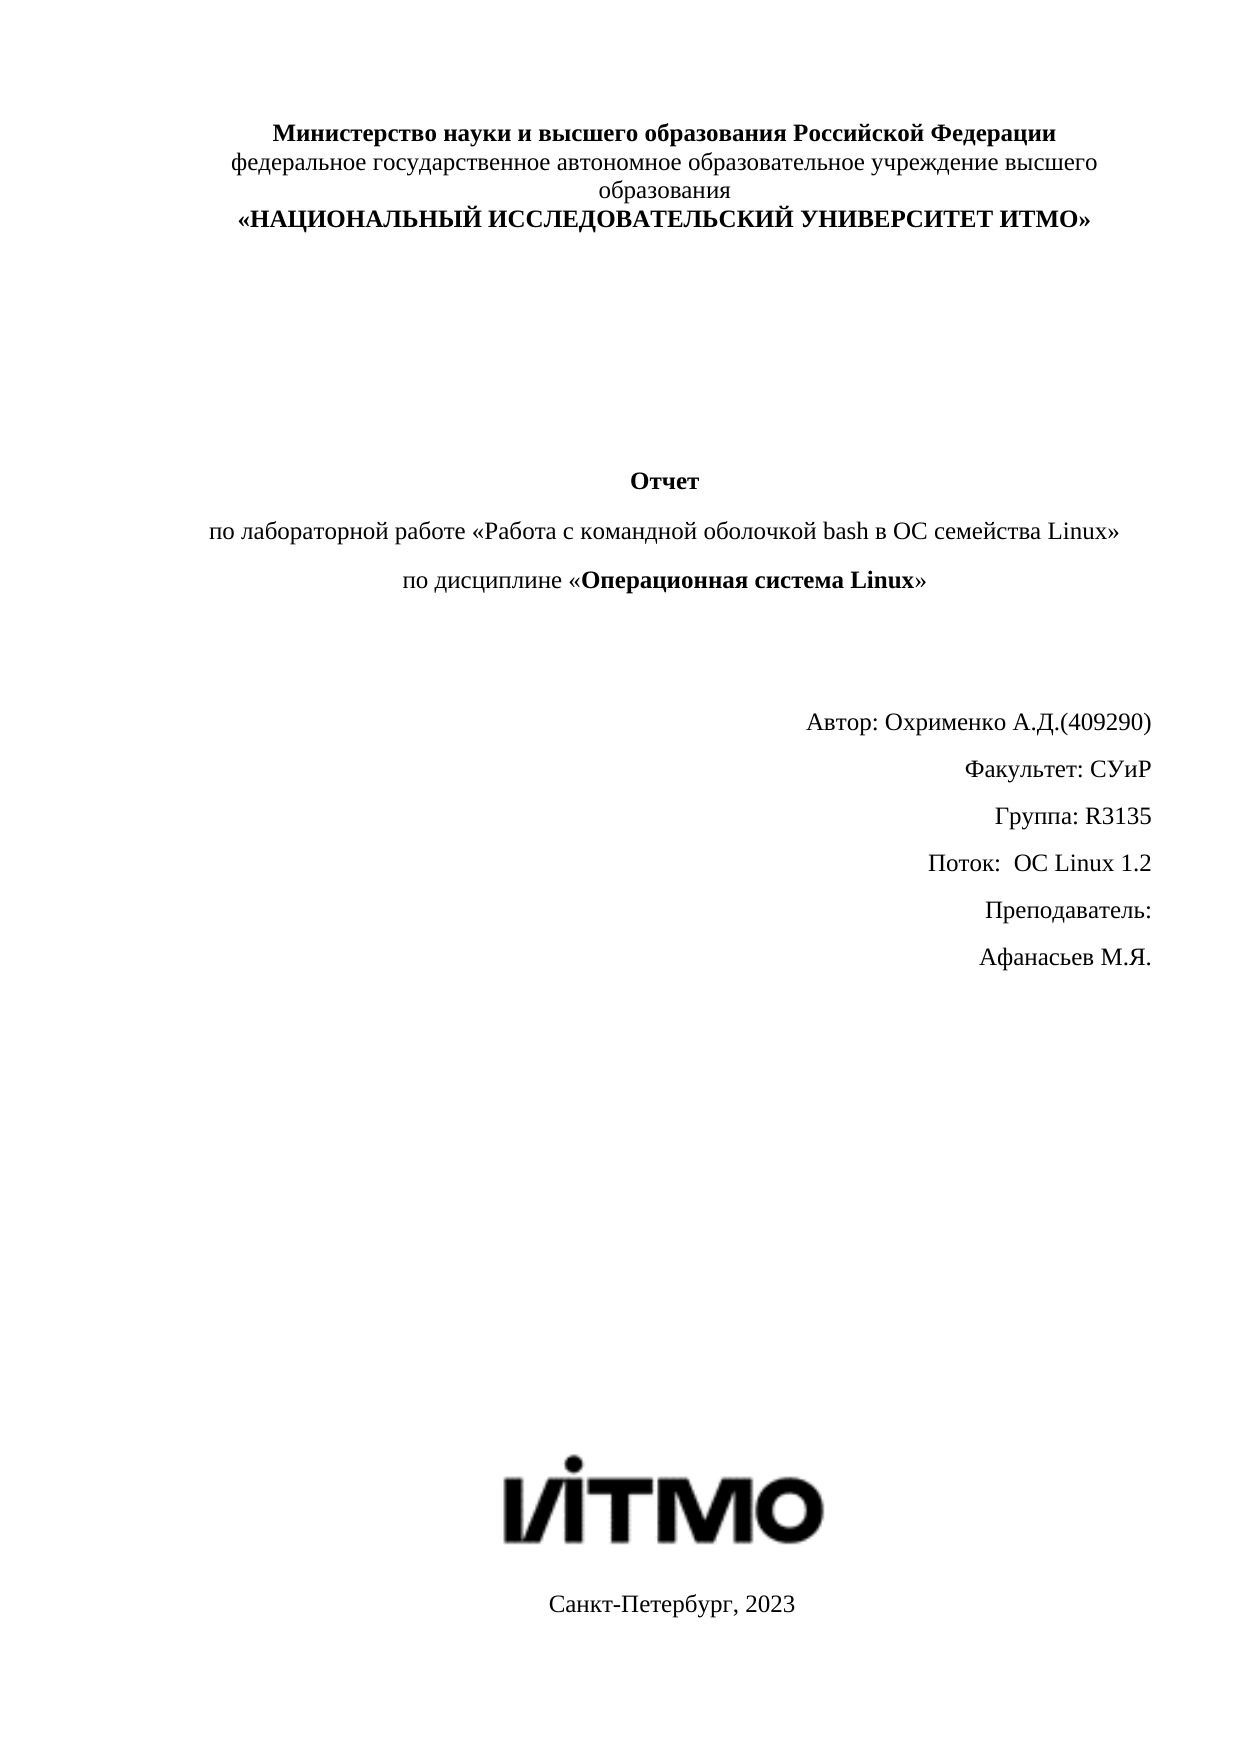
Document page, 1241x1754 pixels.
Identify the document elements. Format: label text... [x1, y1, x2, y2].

text по дисциплине «Операционная система Linux» [177, 565, 1152, 594]
text Автор: Охрименко А.Д.(409290) [177, 707, 1152, 736]
text Факультет: СУиР [177, 754, 1152, 783]
text Санкт-Петербург, 2023 [177, 1589, 1152, 1618]
text Афанасьев М.Я. [177, 942, 1152, 971]
text «НАЦИОНАЛЬНЫЙ ИССЛЕДОВАТЕЛЬСКИЙ УНИВЕРСИТЕТ ИТМО» [177, 204, 1152, 233]
text Отчет [177, 466, 1152, 495]
text Преподаватель: [177, 895, 1152, 924]
picture [490, 1431, 839, 1569]
text Поток: ОС Linux 1.2 [177, 848, 1152, 877]
text федеральное государственное автономное образовательное учреждение высшего образования [177, 147, 1152, 204]
text Группа: R3135 [177, 801, 1152, 830]
text Министерство науки и высшего образования Российской Федерации [177, 118, 1152, 147]
text по лабораторной работе «Работа с командной оболочкой bash в ОС семейства Linux» [177, 516, 1152, 544]
